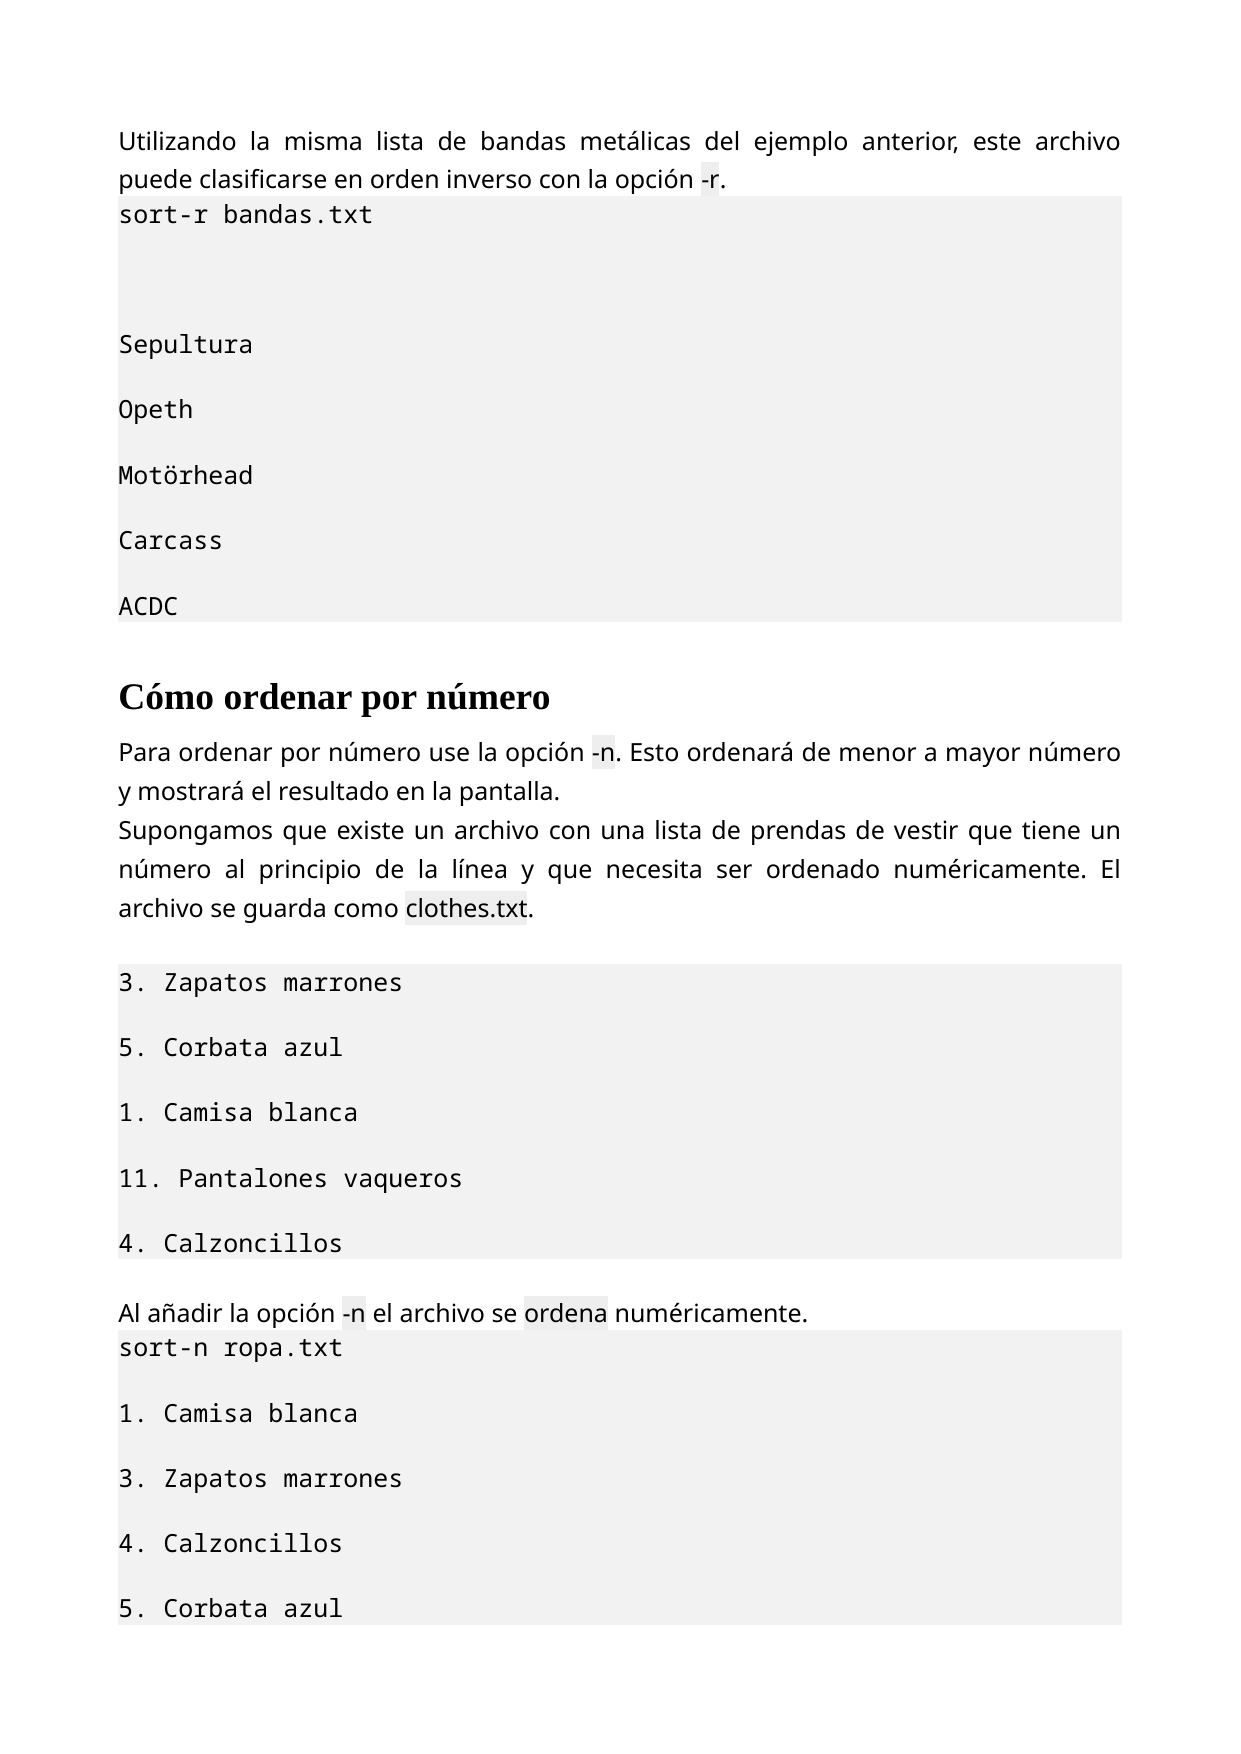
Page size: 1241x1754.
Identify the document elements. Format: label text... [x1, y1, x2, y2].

subtitle Cómo ordenar por número [118, 674, 1122, 717]
text Al añadir la opción -n el archivo se ordena numéricamente. [118, 1291, 1122, 1330]
text 4. Calzoncillos [118, 1226, 1122, 1259]
text 3. Zapatos marrones [118, 964, 1122, 998]
text 1. Camisa blanca [118, 1395, 1122, 1429]
text Utilizando la misma lista de bandas metálicas del ejemplo anterior, este archivo puede clasificarse en orden inverso con la opción -r. [118, 118, 1122, 196]
text Para ordenar por número use la opción -n. Esto ordenará de menor a mayor número y mostrará el resultado en la pantalla. [118, 730, 1122, 808]
text 3. Zapatos marrones [118, 1461, 1122, 1494]
text 1. Camisa blanca [118, 1095, 1122, 1129]
text Motörhead [118, 457, 1122, 492]
text sort-n ropa.txt [118, 1330, 1122, 1364]
text ACDC [118, 588, 1122, 622]
text Sepultura [118, 327, 1122, 361]
text 5. Corbata azul [118, 1591, 1122, 1625]
text 4. Calzoncillos [118, 1526, 1122, 1560]
text Opeth [118, 392, 1122, 426]
text 5. Corbata azul [118, 1029, 1122, 1064]
text sort-r bandas.txt [118, 196, 1122, 230]
text 11. Pantalones vaqueros [118, 1160, 1122, 1194]
text Carcass [118, 523, 1122, 557]
text Supongamos que existe un archivo con una lista de prendas de vestir que tiene un número al principio de la línea y que necesita ser ordenado numéricamente. El archivo se guarda como clothes.txt. [118, 808, 1122, 925]
